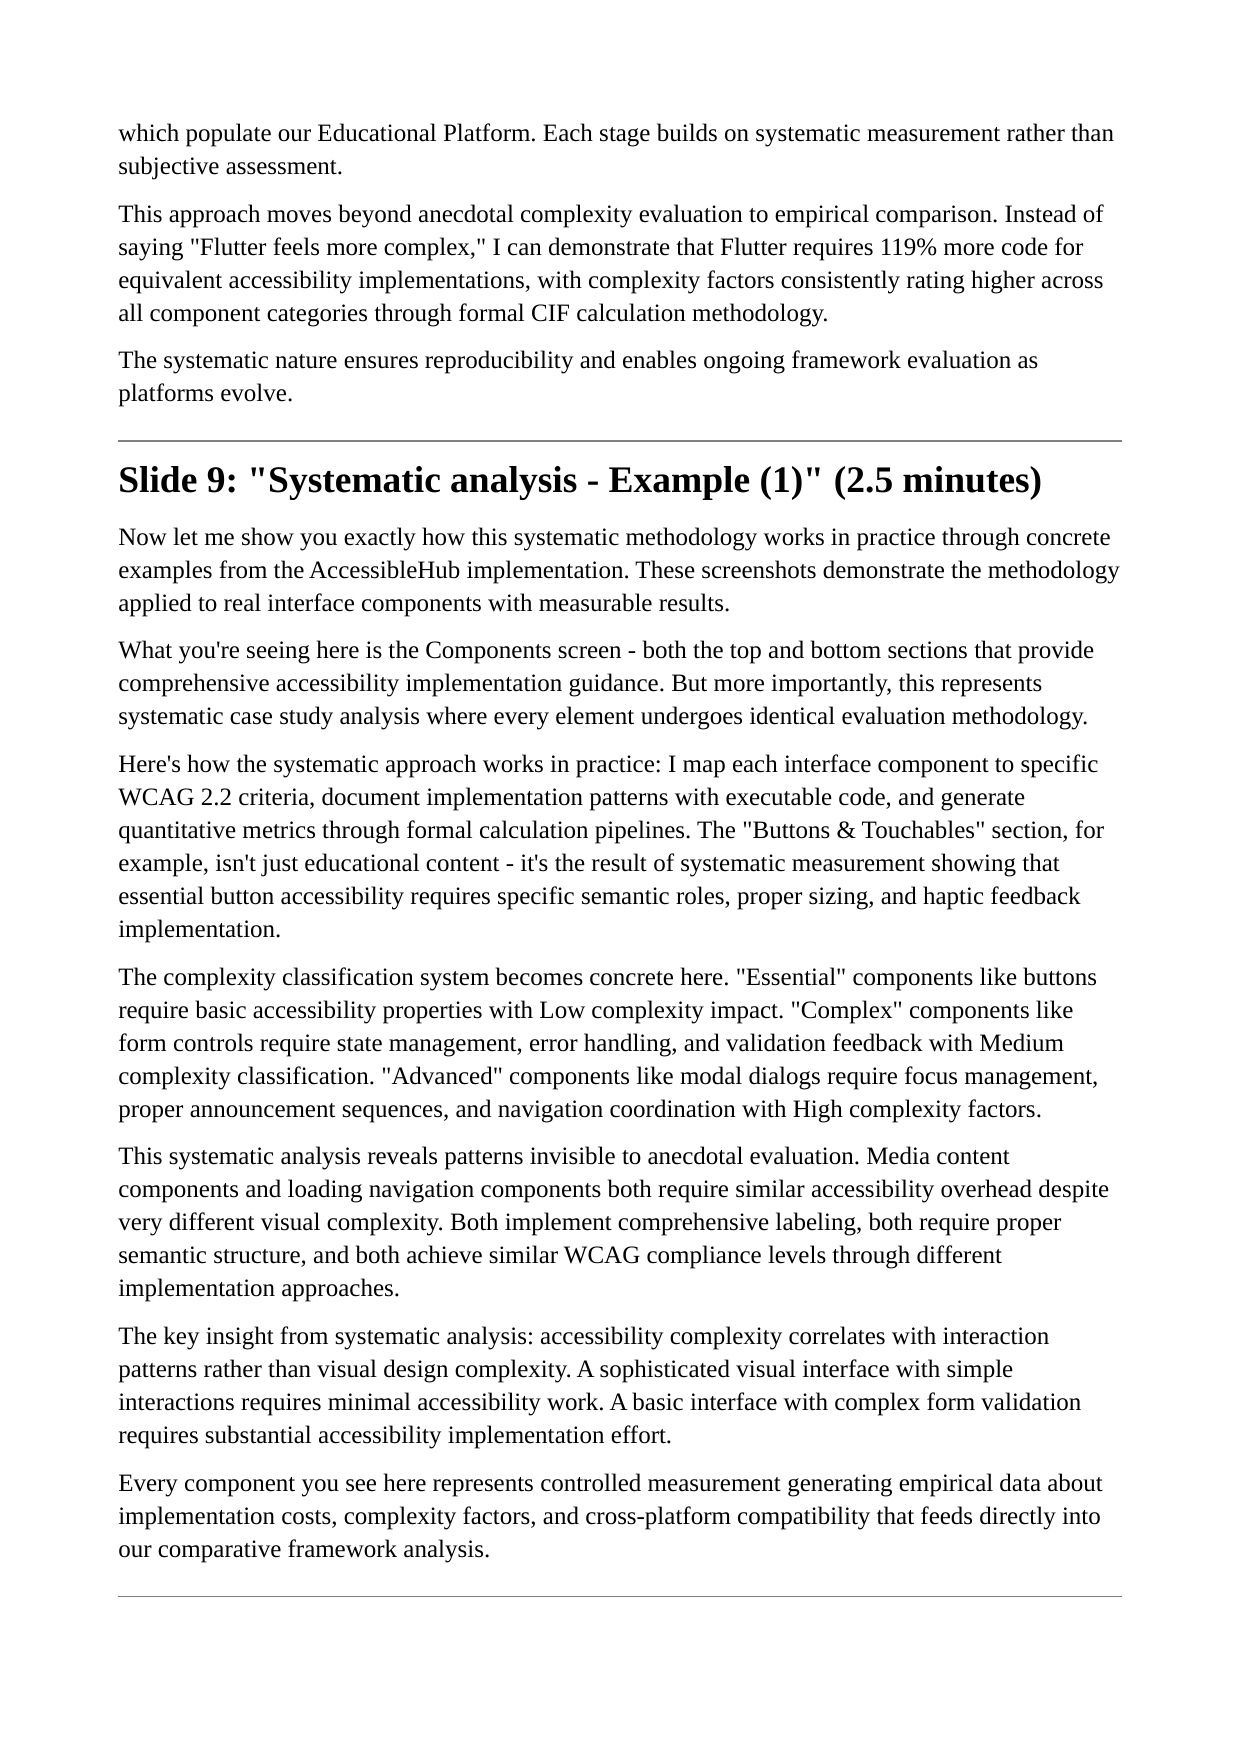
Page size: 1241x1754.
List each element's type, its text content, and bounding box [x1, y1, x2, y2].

text Here's how the systematic approach works in practice: I map each interface component to specific WCAG 2.2 criteria, document implementation patterns with executable code, and generate quantitative metrics through formal calculation pipelines. The "Buttons & Touchables" section, for example, isn't just educational content - it's the result of systematic measurement showing that essential button accessibility requires specific semantic roles, proper sizing, and haptic feedback implementation. [118, 749, 1122, 943]
text What you're seeing here is the Components screen - both the top and bottom sections that provide comprehensive accessibility implementation guidance. But more importantly, this represents systematic case study analysis where every element undergoes identical evaluation methodology. [118, 635, 1122, 730]
text The key insight from systematic analysis: accessibility complexity correlates with interaction patterns rather than visual design complexity. A sophisticated visual interface with simple interactions requires minimal accessibility work. A basic interface with complex form validation requires substantial accessibility implementation effort. [118, 1321, 1122, 1449]
text which populate our Educational Platform. Each stage builds on systematic measurement rather than subjective assessment. [118, 118, 1122, 180]
text This systematic analysis reveals patterns invisible to anecdotal evaluation. Media content components and loading navigation components both require similar accessibility overhead despite very different visual complexity. Both implement comprehensive labeling, both require proper semantic structure, and both achieve similar WCAG compliance levels through different implementation approaches. [118, 1141, 1122, 1302]
subtitle Slide 9: "Systematic analysis - Example (1)" (2.5 minutes) [118, 457, 1122, 501]
text The complexity classification system becomes concrete here. "Essential" components like buttons require basic accessibility properties with Low complexity impact. "Complex" components like form controls require state management, error handling, and validation feedback with Medium complexity classification. "Advanced" components like modal dialogs require focus management, proper announcement sequences, and navigation coordination with High complexity factors. [118, 962, 1122, 1122]
text Every component you see here represents controlled measurement generating empirical data about implementation costs, complexity factors, and cross-platform compatibility that feeds directly into our comparative framework analysis. [118, 1468, 1122, 1562]
text This approach moves beyond anecdotal complexity evaluation to empirical comparison. Instead of saying "Flutter feels more complex," I can demonstrate that Flutter requires 119% more code for equivalent accessibility implementations, with complexity factors consistently rating higher across all component categories through formal CIF calculation methodology. [118, 199, 1122, 327]
text Now let me show you exactly how this systematic methodology works in practice through concrete examples from the AccessibleHub implementation. These screenshots demonstrate the methodology applied to real interface components with measurable results. [118, 522, 1122, 616]
text The systematic nature ensures reproducibility and enables ongoing framework evaluation as platforms evolve. [118, 345, 1122, 407]
